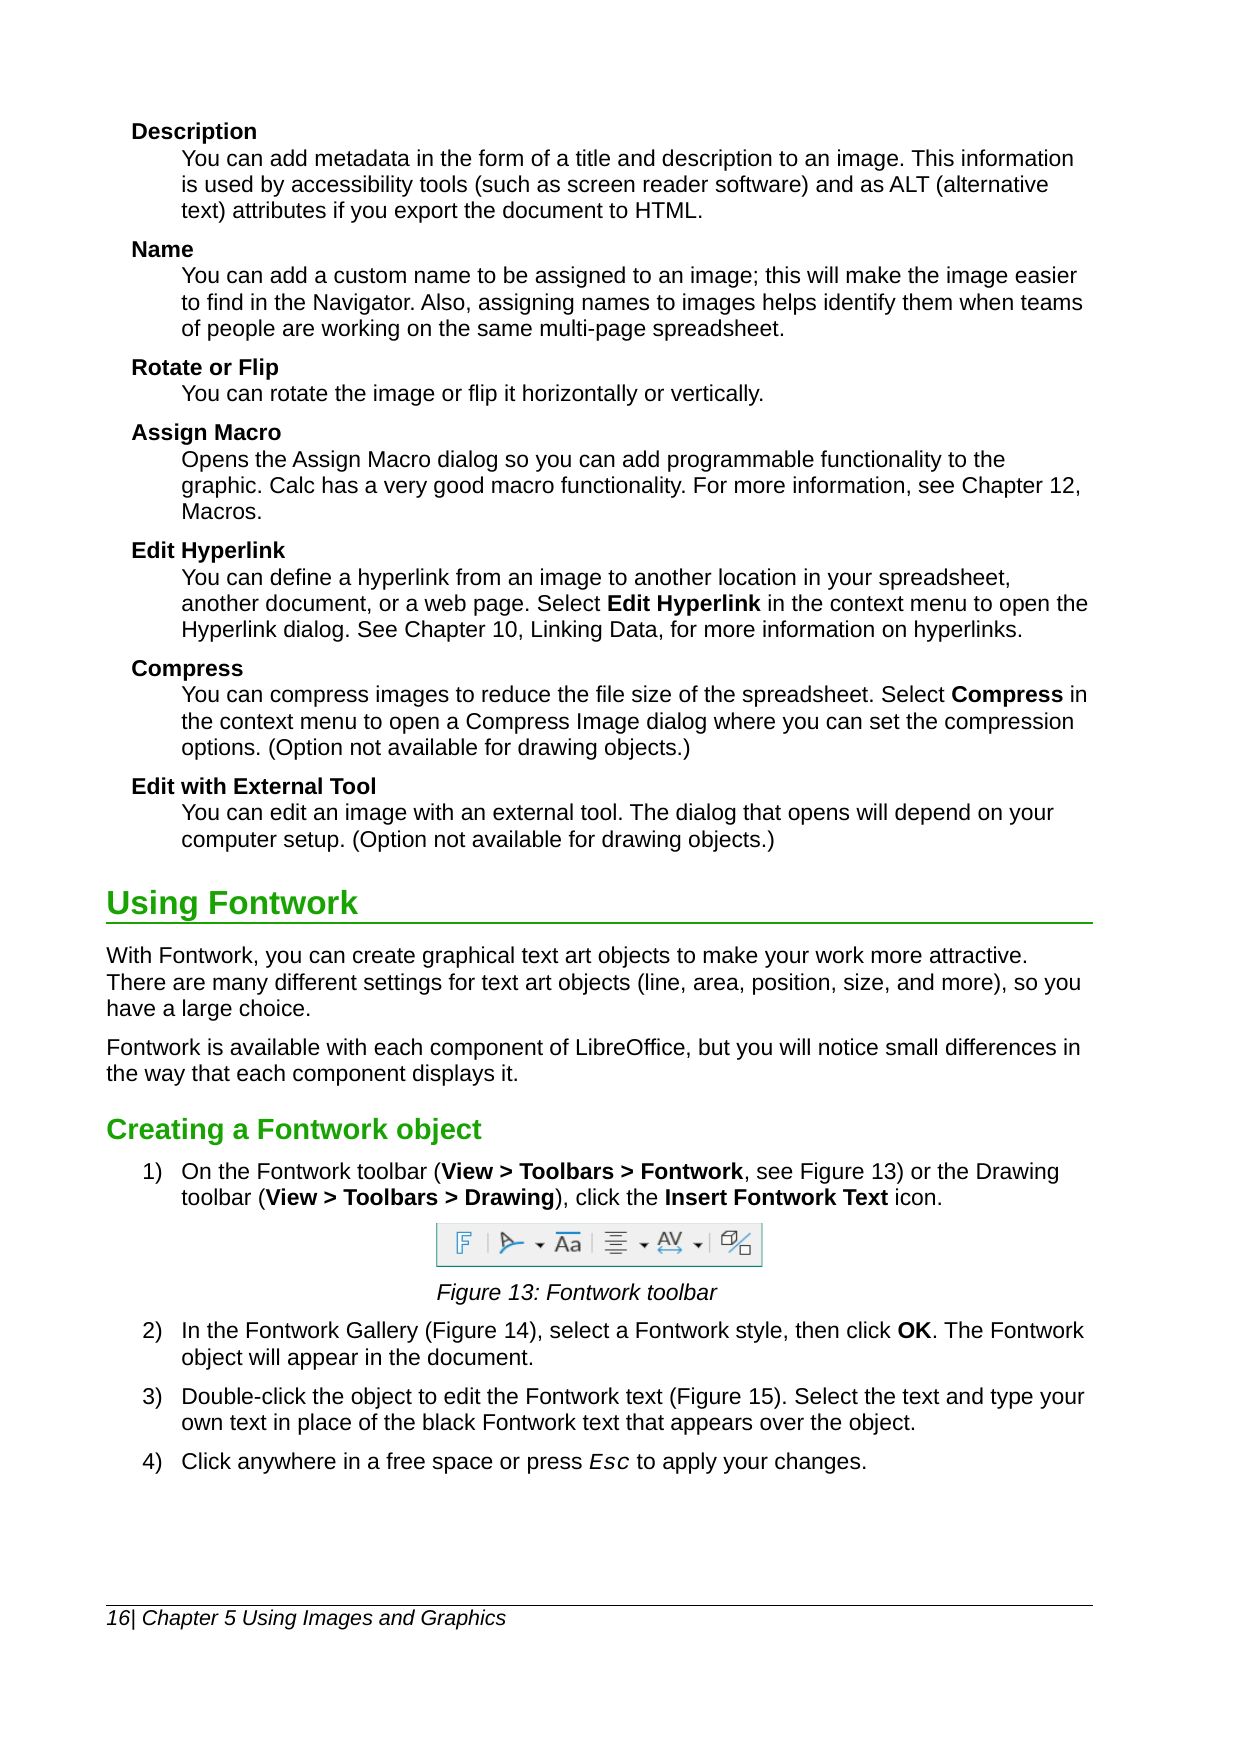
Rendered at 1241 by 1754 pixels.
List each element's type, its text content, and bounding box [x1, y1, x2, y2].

text Rotate or Flip [131, 354, 1093, 380]
list On the Fontwork toolbar (View > Toolbars > Fontwork, see Figure 13) or the Drawing toolbar (View > Toolbars > Drawing), click the Insert Fontwork Text icon. [162, 1158, 1093, 1211]
text You can add a custom name to be assigned to an image; this will make the image easier to find in the Navigator. Also, assigning names to images helps identify them when teams of people are working on the same multi-page spreadsheet. [181, 262, 1093, 341]
text Assign Macro [131, 419, 1093, 446]
text Edit with External Tool [131, 773, 1093, 799]
subtitle Using Fontwork [106, 883, 1093, 922]
list Double-click the object to edit the Fontwork text (Figure 15). Select the text and type your own text in place of the black Fontwork text that appears over the object. [162, 1383, 1093, 1435]
text Compress [131, 655, 1093, 681]
text Opens the Assign Macro dialog so you can add programmable functionality to the graphic. Calc has a very good macro functionality. For more information, see Chapter 12, Macros. [181, 446, 1093, 524]
text Edit Hyperlink [131, 537, 1093, 563]
text Figure 13: Fontwork toolbar [436, 1279, 762, 1305]
text You can define a hyperlink from an image to another location in your spreadsheet, another document, or a web page. Select Edit Hyperlink in the context menu to open the Hyperlink dialog. See Chapter 10, Linking Data, for more information on hyperlinks. [181, 563, 1093, 642]
list Click anywhere in a free space or press Esc to apply your changes. [162, 1448, 1093, 1476]
text With Fontwork, you can create graphical text art objects to make your work more attractive. There are many different settings for text art objects (line, area, position, size, and more), so you have a large choice. [106, 942, 1093, 1022]
text You can add metadata in the form of a title and description to an image. This information is used by accessibility tools (such as screen reader software) and as ALT (alternative text) attributes if you export the document to HTML. [181, 144, 1093, 223]
text You can edit an image with an external tool. The dialog that opens will depend on your computer setup. (Option not available for drawing objects.) [181, 799, 1093, 852]
text Fontwork is available with each component of LibreOffice, but you will notice small differences in the way that each component displays it. [106, 1034, 1093, 1087]
text Description [131, 118, 1093, 144]
text You can compress images to reduce the file size of the spreadsheet. Select Compress in the context menu to open a Compress Image dialog where you can set the compression options. (Option not available for drawing objects.) [181, 681, 1093, 760]
list In the Fontwork Gallery (Figure 14), select a Fontwork style, then click OK. The Fontwork object will appear in the document. [162, 1317, 1093, 1370]
picture [436, 1223, 763, 1267]
text You can rotate the image or flip it horizontally or vertically. [181, 380, 1093, 407]
subtitle Creating a Fontwork object [106, 1112, 1093, 1145]
text Name [131, 236, 1093, 262]
